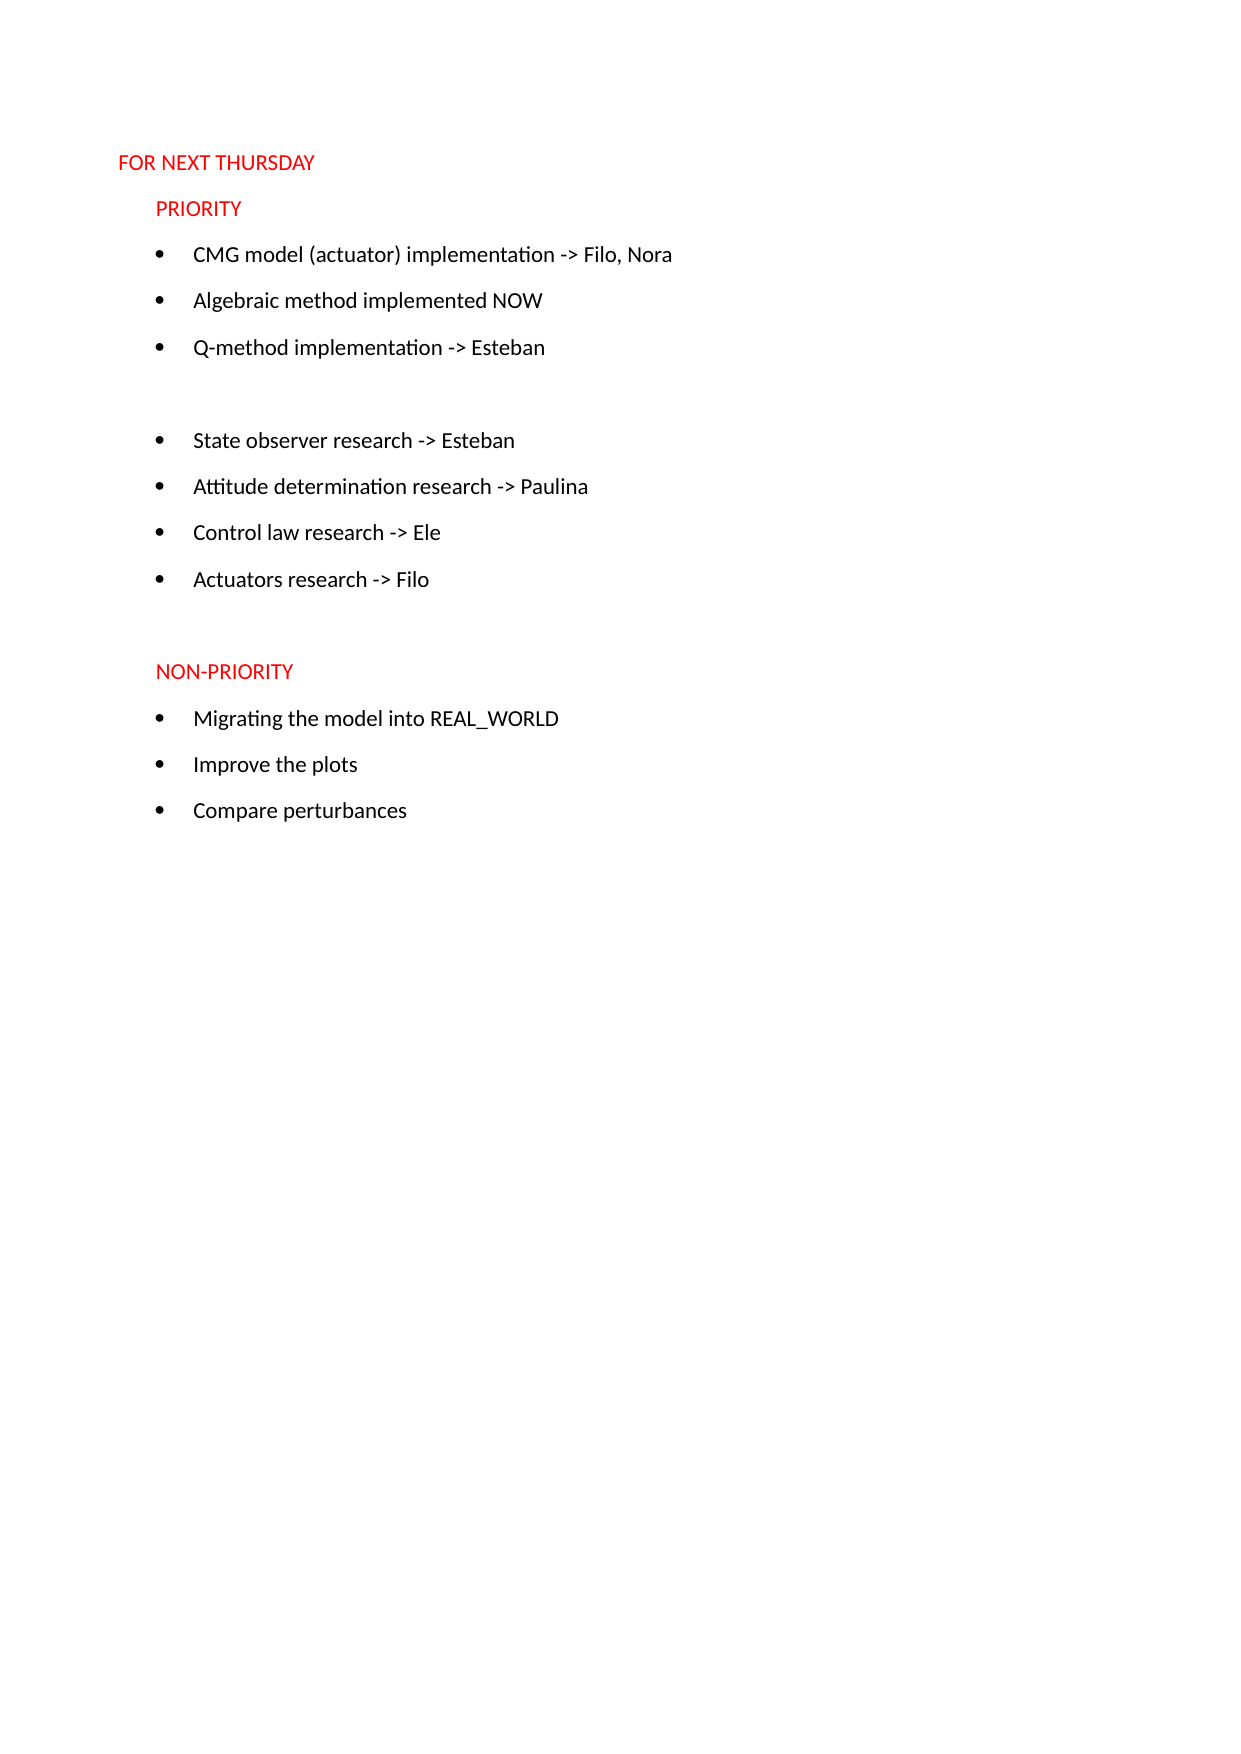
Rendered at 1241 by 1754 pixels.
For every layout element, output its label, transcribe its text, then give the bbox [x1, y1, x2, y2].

list Compare perturbances [156, 797, 1122, 824]
list Algebraic method implemented NOW [156, 287, 1122, 315]
list Attitude determination research -> Paulina [156, 472, 1122, 500]
list Control law research -> Ele [156, 518, 1122, 546]
text NON-PRIORITY [156, 657, 1122, 686]
list Improve the plots [156, 750, 1122, 778]
list State observer research -> Esteban [156, 426, 1122, 454]
list CMG model (actuator) implementation -> Filo, Nora [156, 240, 1122, 268]
text FOR NEXT THURSDAY [118, 148, 1122, 176]
list Q-method implementation -> Esteban [156, 333, 1122, 361]
list Migrating the model into REAL_WORLD [156, 704, 1122, 732]
list Actuators research -> Filo [156, 565, 1122, 593]
text PRIORITY [156, 194, 1122, 222]
